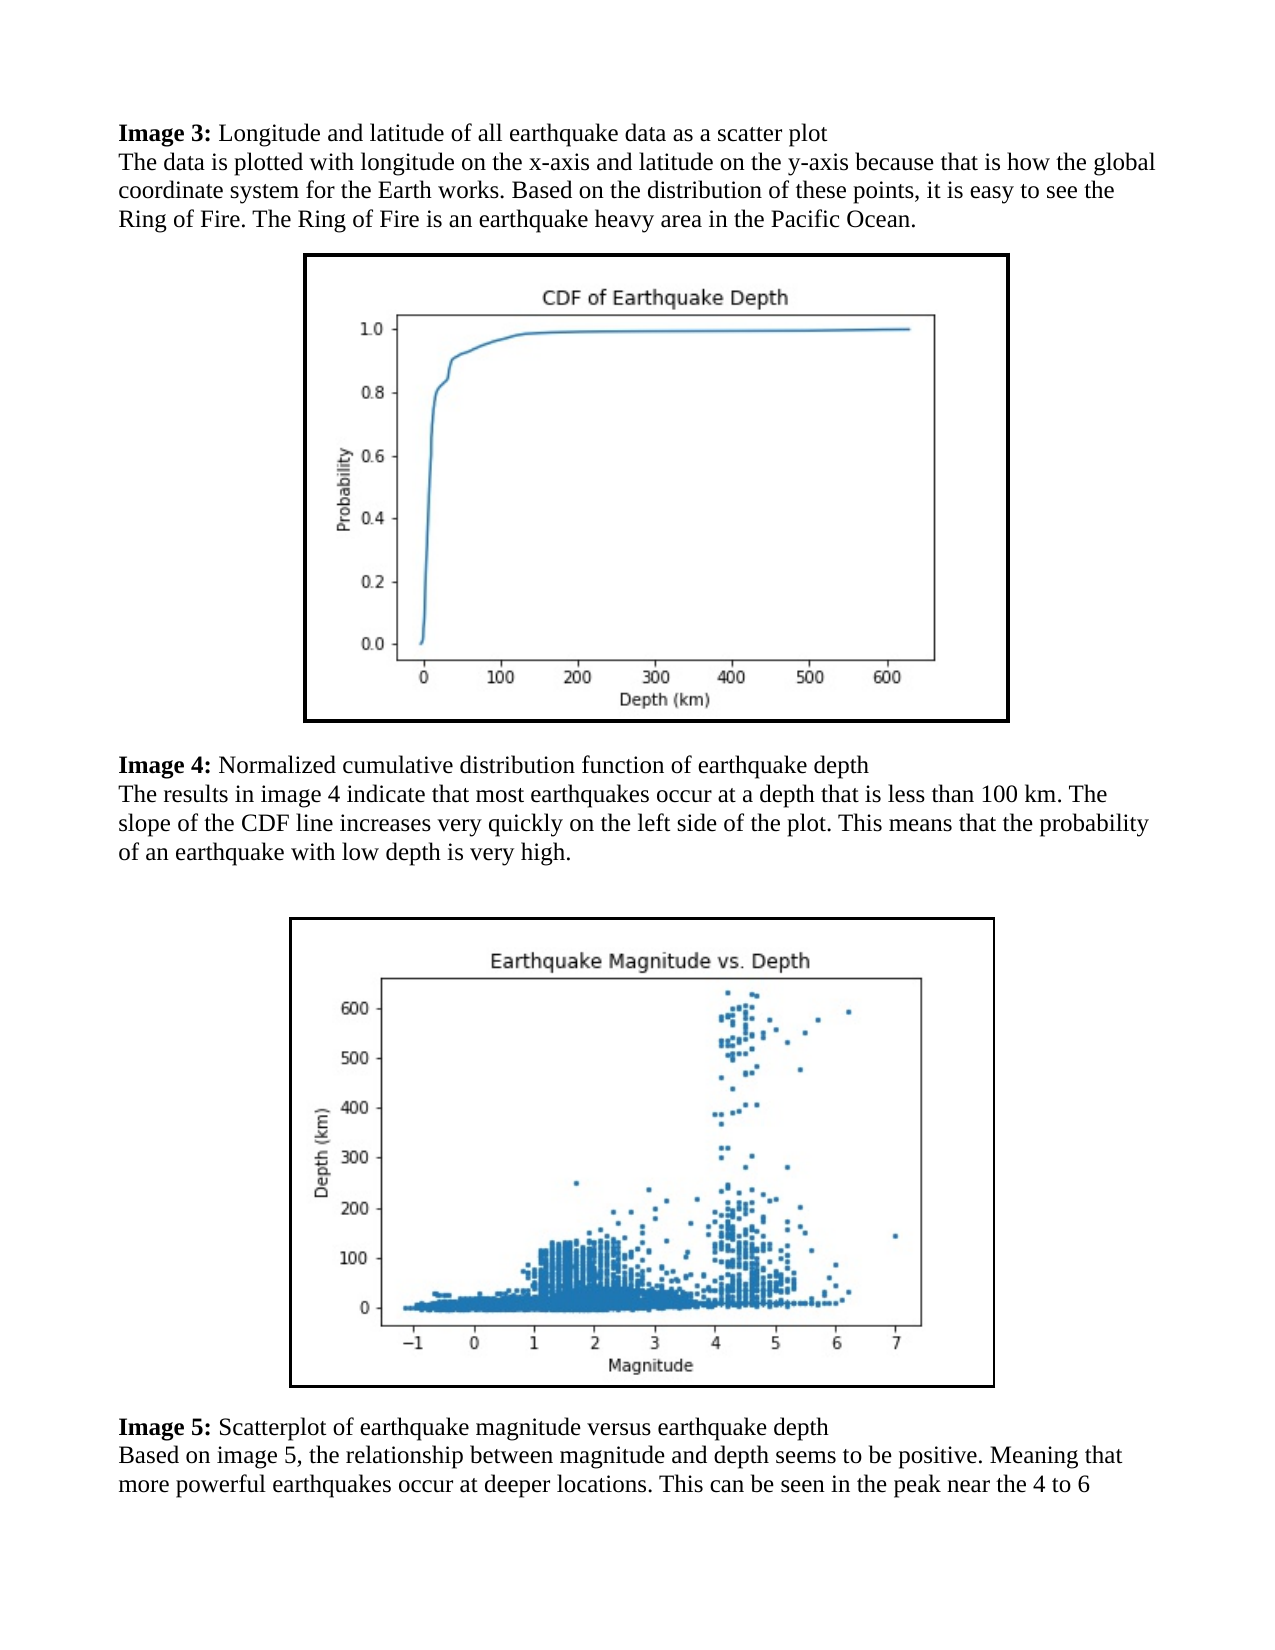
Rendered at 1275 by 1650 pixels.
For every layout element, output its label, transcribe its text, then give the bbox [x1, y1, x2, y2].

text The data is plotted with longitude on the x-axis and latitude on the y-axis because that is how the global coordinate system for the Earth works. Based on the distribution of these points, it is easy to see the Ring of Fire. The Ring of Fire is an earthquake heavy area in the Pacific Ocean. [118, 147, 1157, 233]
picture [294, 922, 990, 1383]
text Image 5: Scatterplot of earthquake magnitude versus earthquake depth [118, 1412, 1157, 1441]
text Based on image 5, the relationship between magnitude and depth seems to be positive. Meaning that more powerful earthquakes occur at deeper locations. This can be seen in the peak near the 4 to 6 [118, 1441, 1157, 1498]
text The results in image 4 indicate that most earthquakes occur at a depth that is less than 100 km. The slope of the CDF line increases very quickly on the left side of the plot. This means that the probability of an earthquake with low depth is very high. [118, 779, 1157, 866]
picture [310, 259, 1003, 717]
text Image 4: Normalized cumulative distribution function of earthquake depth [118, 751, 1157, 779]
text Image 3: Longitude and latitude of all earthquake data as a scatter plot [118, 118, 1157, 147]
